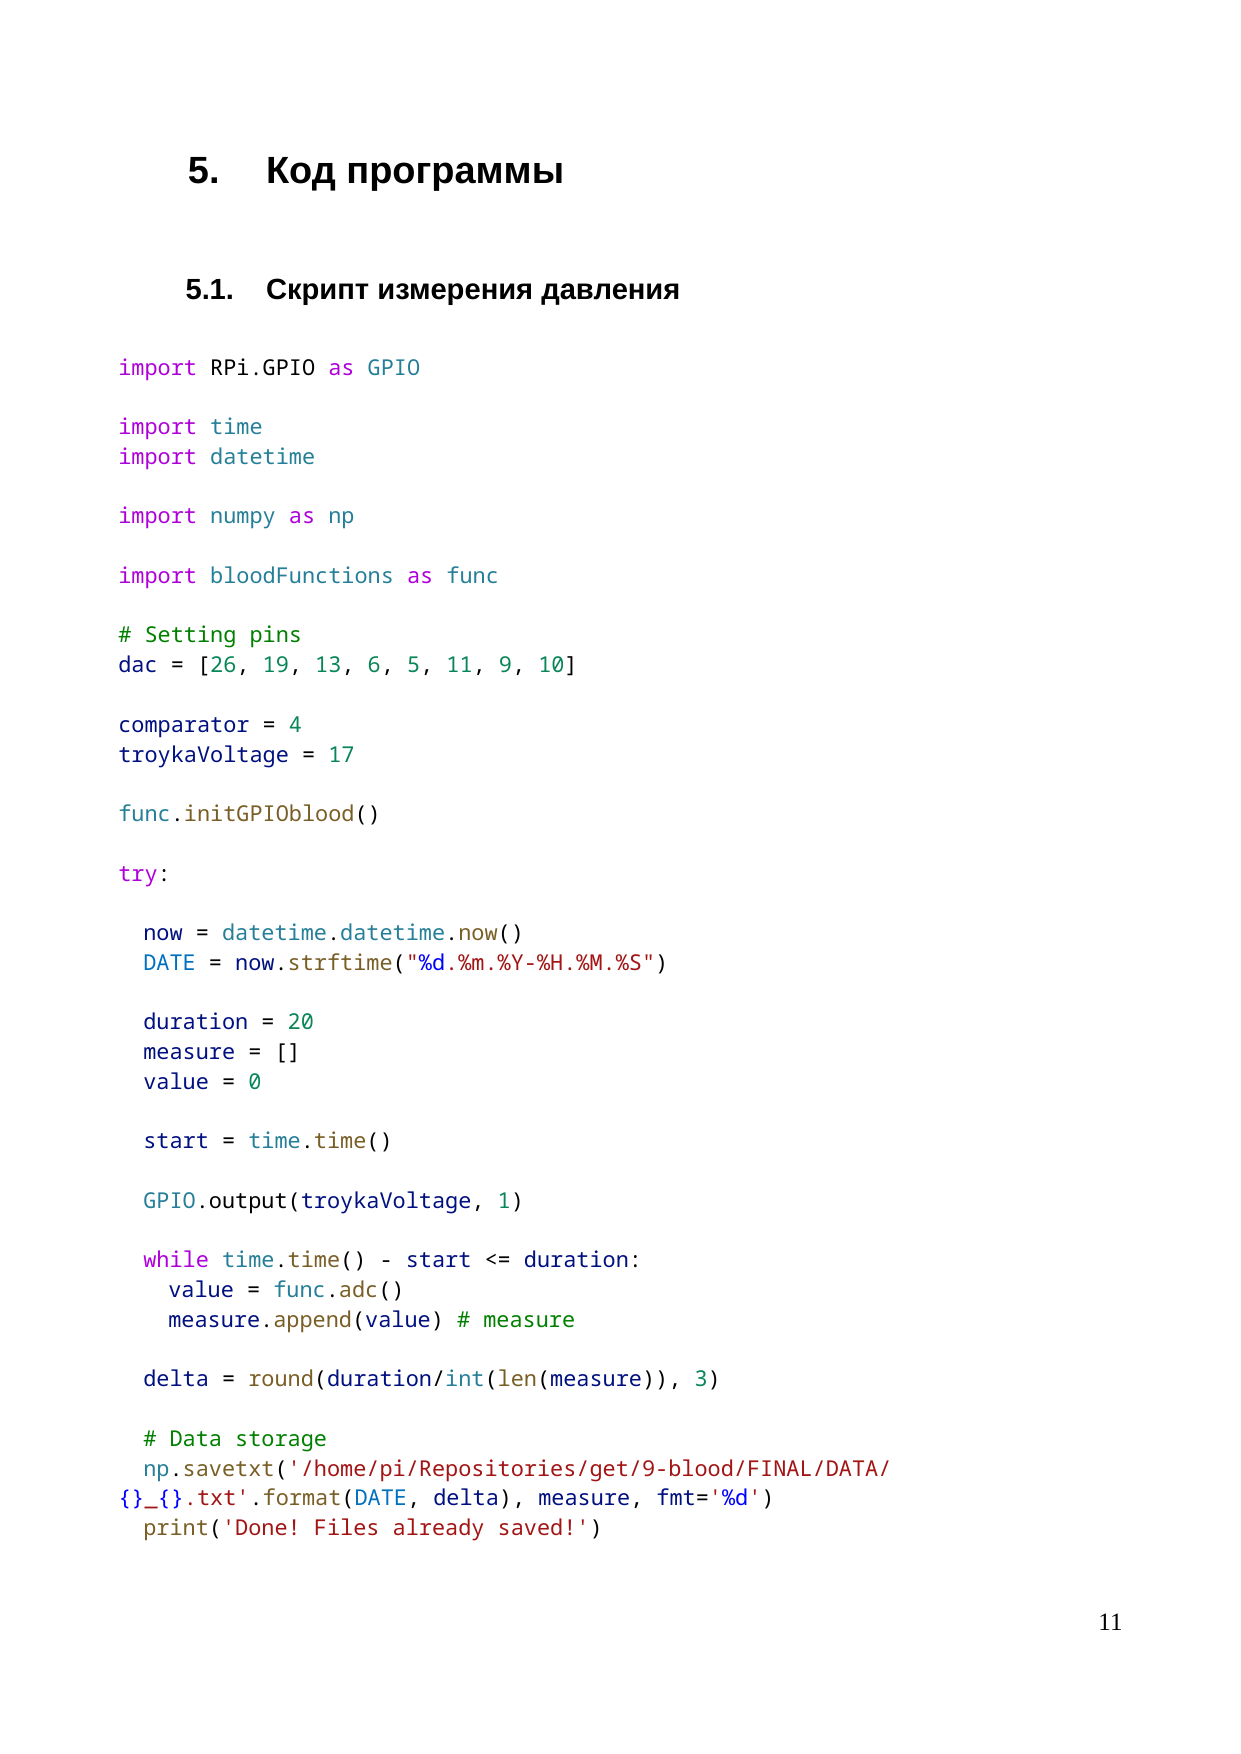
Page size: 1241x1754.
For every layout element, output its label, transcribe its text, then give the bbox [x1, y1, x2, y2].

text # Setting pins [118, 619, 1122, 649]
text comparator = 4 [118, 709, 1122, 738]
text value = func.adc() [118, 1274, 1122, 1304]
text import time [118, 411, 1122, 441]
text import RPi.GPIO as GPIO [118, 352, 1122, 382]
text import bloodFunctions as func [118, 560, 1122, 590]
text import numpy as np [118, 501, 1122, 530]
text value = 0 [118, 1066, 1122, 1096]
subtitle Код программы [118, 148, 1122, 191]
text print('Done! Files already saved!') [118, 1512, 1122, 1542]
text try: [118, 857, 1122, 887]
text # Data storage [118, 1423, 1122, 1453]
text troykaVoltage = 17 [118, 738, 1122, 768]
text dac = [26, 19, 13, 6, 5, 11, 9, 10] [118, 649, 1122, 679]
text import datetime [118, 441, 1122, 471]
text delta = round(duration/int(len(measure)), 3) [118, 1363, 1122, 1393]
text DATE = now.strftime("%d.%m.%Y-%H.%M.%S") [118, 947, 1122, 977]
text GPIO.output(troykaVoltage, 1) [118, 1185, 1122, 1214]
text np.savetxt('/home/pi/Repositories/get/9-blood/FINAL/DATA/{}_{}.txt'.format(DATE, delta), measure, fmt='%d') [118, 1453, 1122, 1512]
text measure = [] [118, 1036, 1122, 1066]
text measure.append(value) # measure [118, 1304, 1122, 1334]
text while time.time() - start <= duration: [118, 1244, 1122, 1274]
subtitle Скрипт измерения давления [118, 272, 1122, 306]
text start = time.time() [118, 1125, 1122, 1155]
text duration = 20 [118, 1006, 1122, 1036]
text now = datetime.datetime.now() [118, 917, 1122, 947]
text func.initGPIOblood() [118, 798, 1122, 828]
